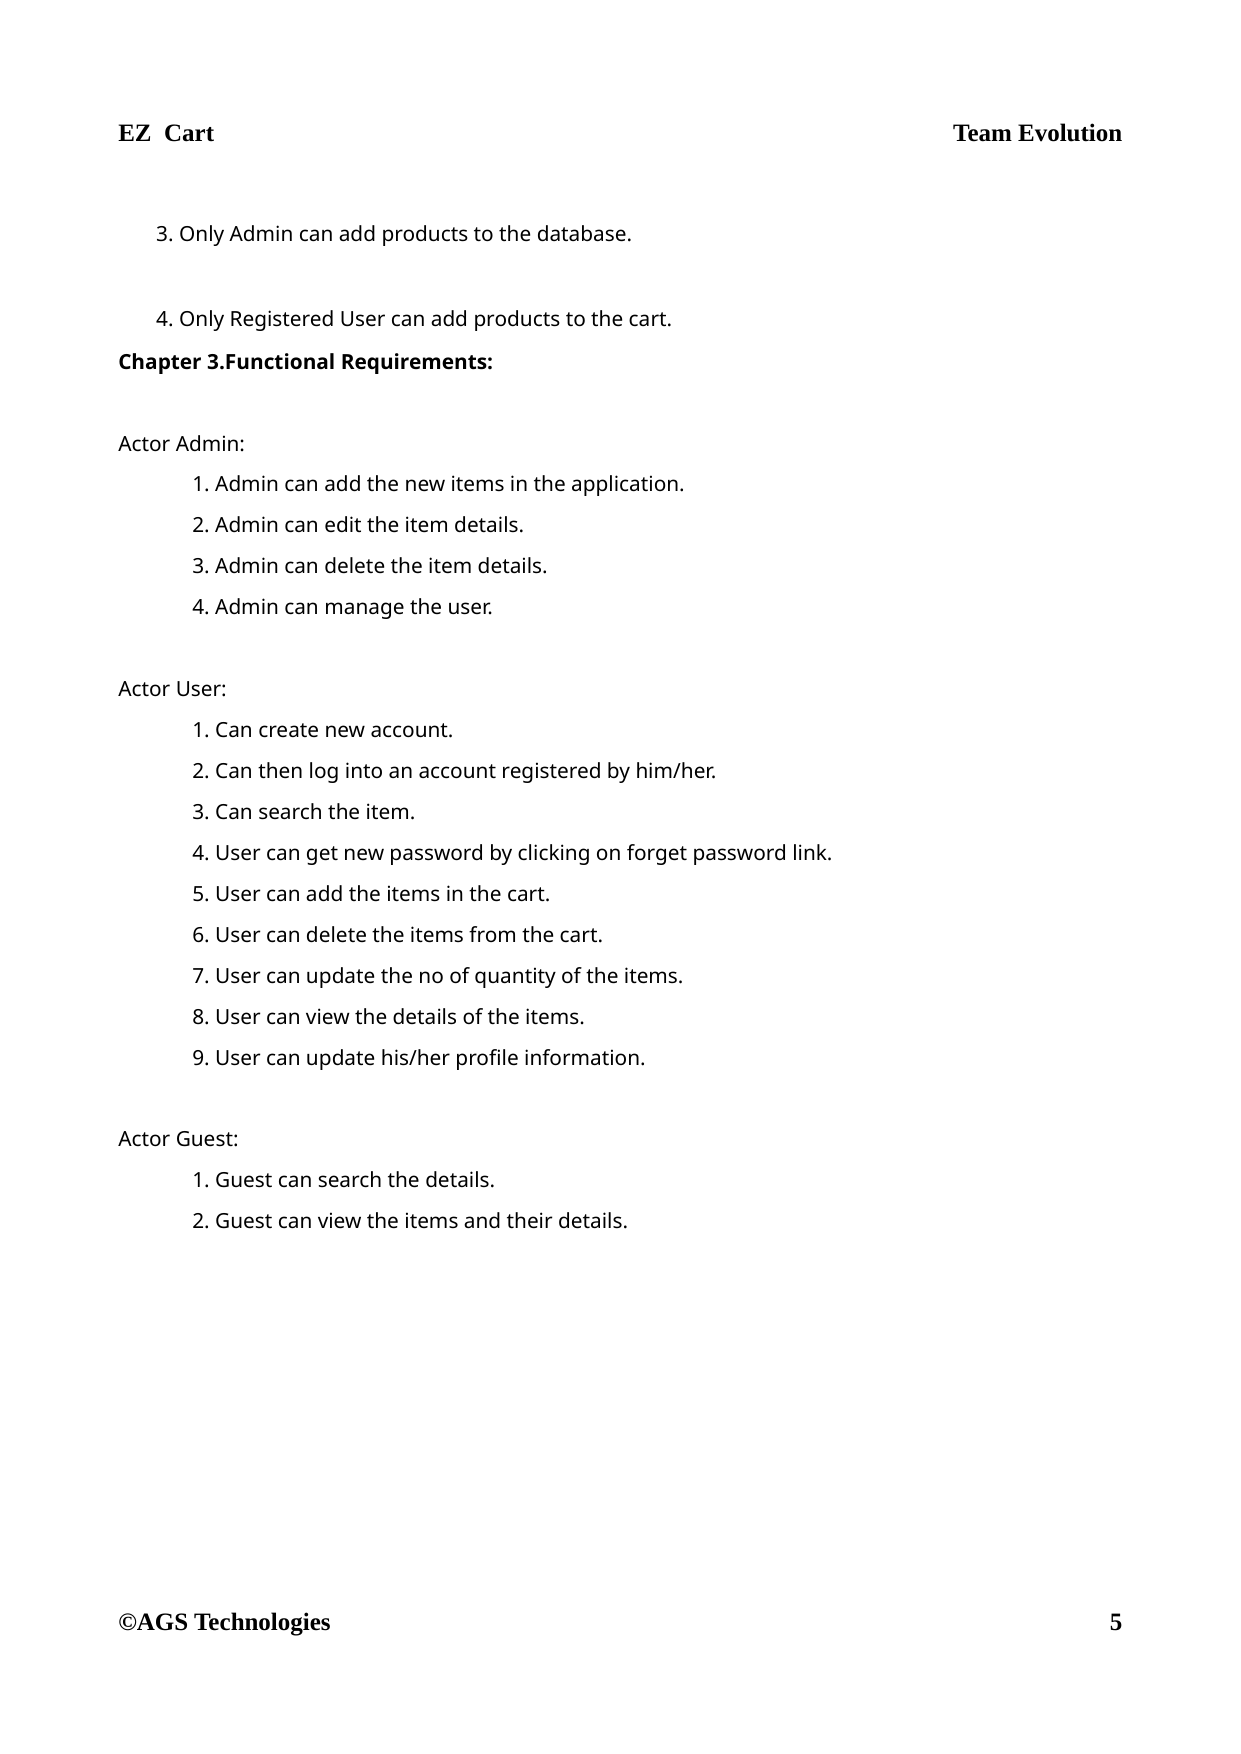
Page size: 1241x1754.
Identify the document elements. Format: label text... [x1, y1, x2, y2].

text 5. User can add the items in the cart. [118, 879, 1122, 907]
text 2. Admin can edit the item details. [118, 511, 1122, 539]
text 3. Admin can delete the item details. [118, 551, 1122, 580]
text Chapter 3.Functional Requirements: [118, 347, 1122, 375]
text Actor User: [118, 674, 1122, 703]
text 1. Can create new account. [118, 715, 1122, 744]
text Actor Admin: [118, 429, 1122, 457]
text 7. User can update the no of quantity of the items. [118, 961, 1122, 989]
text 2. Guest can view the items and their details. [118, 1206, 1122, 1235]
text 1. Guest can search the details. [118, 1166, 1122, 1194]
text 9. User can update his/her profile information. [118, 1043, 1122, 1071]
text 6. User can delete the items from the cart. [118, 920, 1122, 948]
text 4. Only Registered User can add products to the cart. [118, 304, 1122, 333]
text 1. Admin can add the new items in the application. [118, 469, 1122, 498]
text 3. Only Admin can add products to the database. [118, 219, 1122, 247]
text 4. Admin can manage the user. [118, 592, 1122, 621]
text 2. Can then log into an account registered by him/her. [118, 756, 1122, 784]
text 4. User can get new password by clicking on forget password link. [118, 838, 1122, 866]
text Actor Guest: [118, 1124, 1122, 1153]
text 3. Can search the item. [118, 797, 1122, 826]
text 8. User can view the details of the items. [118, 1002, 1122, 1030]
